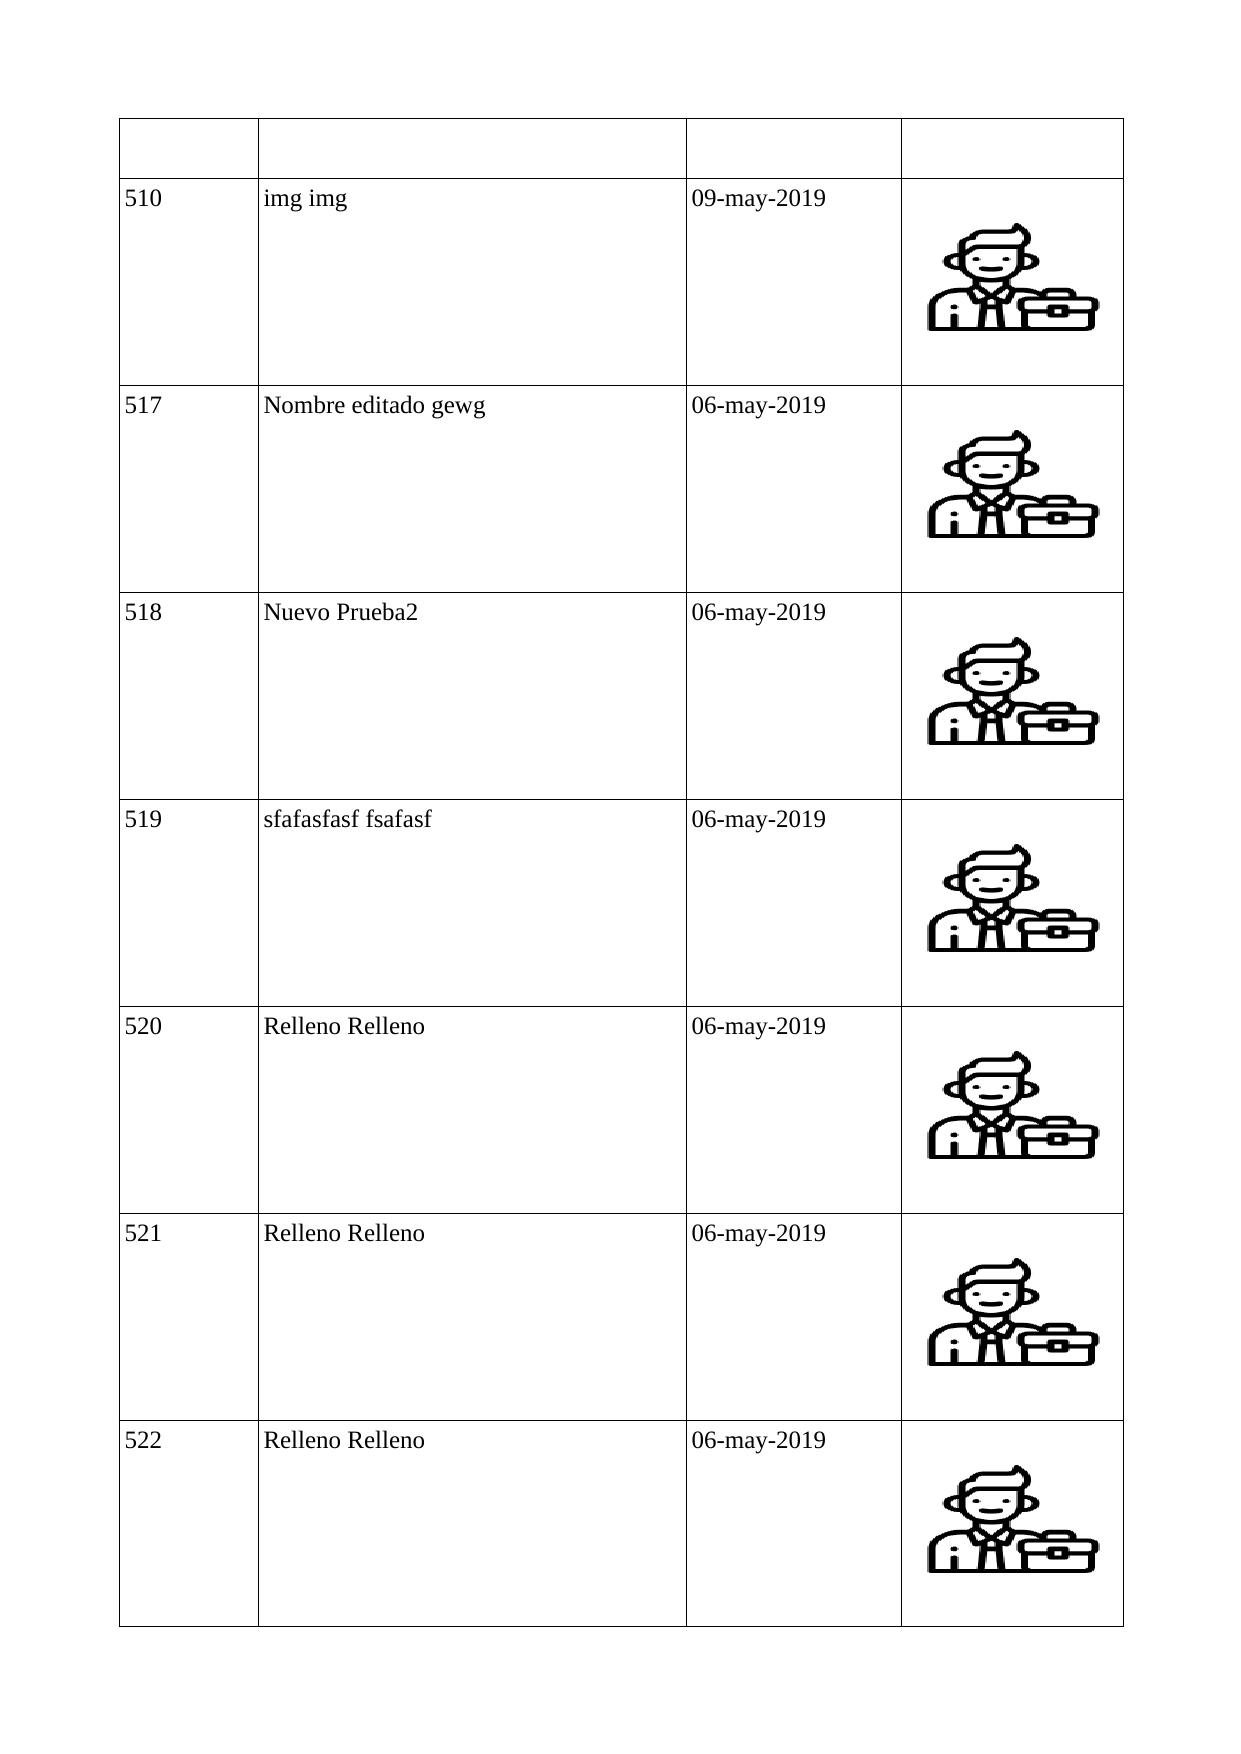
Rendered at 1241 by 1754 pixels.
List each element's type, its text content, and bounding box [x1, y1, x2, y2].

table_cell a [902, 1421, 1123, 1626]
table_cell Relleno Relleno [259, 1421, 686, 1626]
table_cell 521 [120, 1214, 258, 1419]
table_cell [14, 178, 119, 384]
table_cell a [902, 224, 1123, 384]
table_cell a [902, 800, 1123, 1006]
table_cell [14, 385, 119, 592]
table_cell [902, 179, 1123, 223]
table_cell 517 [120, 386, 258, 592]
table_cell 06-may-2019 [687, 1007, 901, 1212]
picture [919, 844, 1109, 952]
table_cell 510 [120, 179, 258, 384]
picture [919, 1258, 1109, 1366]
table_cell [14, 1420, 119, 1626]
table_cell 518 [120, 593, 258, 798]
table_cell 06-may-2019 [687, 593, 901, 798]
table_cell 06-may-2019 [687, 800, 901, 1006]
table_cell img img [259, 179, 686, 384]
picture [919, 1465, 1109, 1573]
picture [919, 637, 1109, 745]
table_cell a [902, 386, 1123, 592]
table_cell 06-may-2019 [687, 1214, 901, 1419]
table_cell Nombre editado gewg [259, 386, 686, 592]
picture [919, 430, 1109, 538]
table_cell 06-may-2019 [687, 1421, 901, 1626]
picture [919, 223, 1109, 331]
table_cell [14, 118, 119, 178]
table_cell a [902, 119, 1123, 178]
table_cell [14, 592, 119, 798]
table_cell a [902, 1214, 1123, 1419]
table_cell [14, 1213, 119, 1419]
table_cell [687, 119, 901, 178]
table_cell [259, 119, 686, 178]
table_cell 522 [120, 1421, 258, 1626]
table_cell Relleno Relleno [259, 1214, 686, 1419]
table_cell a [902, 1007, 1123, 1212]
table_cell Nuevo Prueba2 [259, 593, 686, 798]
table_cell 09-may-2019 [687, 179, 901, 384]
table_cell sfafasfasf fsafasf [259, 800, 686, 1006]
table_cell [14, 1006, 119, 1212]
picture [919, 1051, 1109, 1159]
table_cell 06-may-2019 [687, 386, 901, 592]
table_cell [14, 799, 119, 1006]
table_cell 520 [120, 1007, 258, 1212]
table_cell [120, 119, 258, 178]
table_cell 519 [120, 800, 258, 1006]
table_cell [902, 593, 1123, 637]
table_cell Relleno Relleno [259, 1007, 686, 1212]
table_cell a [902, 638, 1123, 798]
